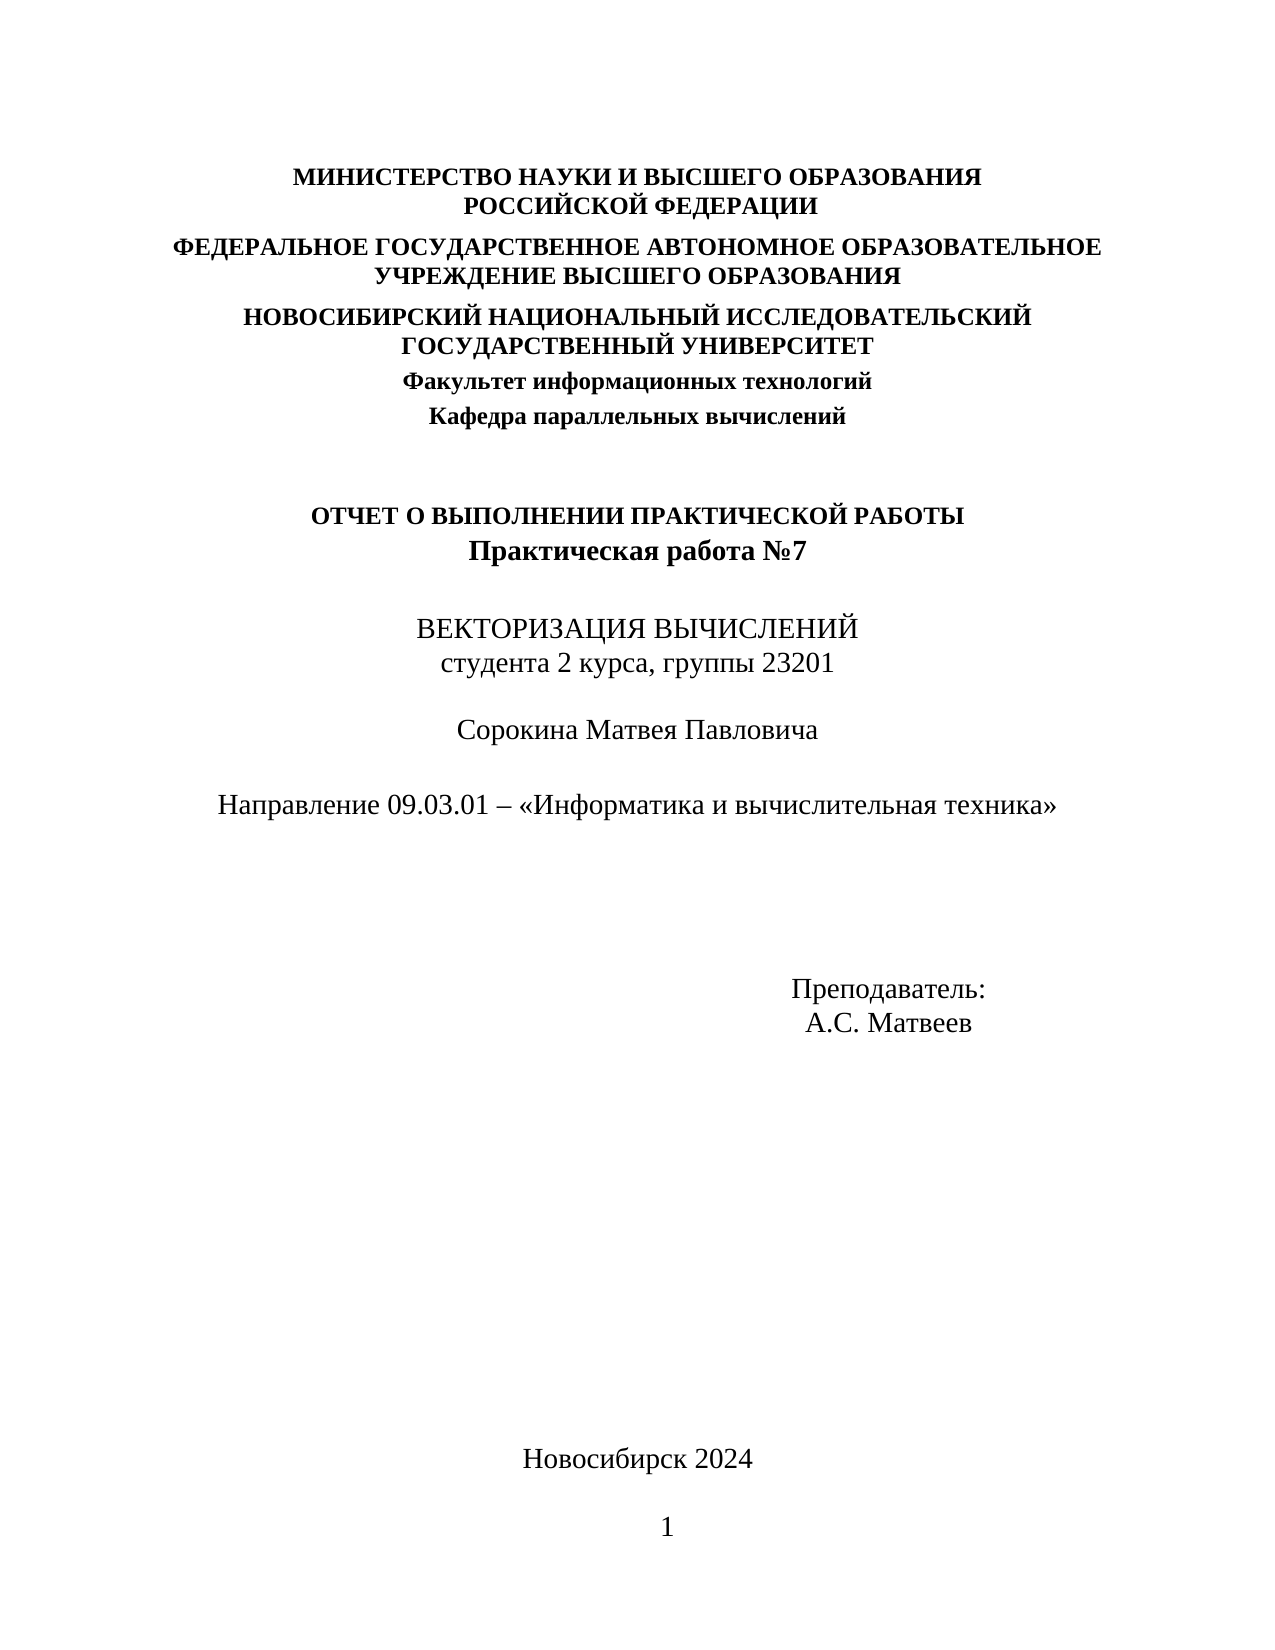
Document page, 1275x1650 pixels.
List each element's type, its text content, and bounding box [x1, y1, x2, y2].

text Сорокина Матвея Павловича [150, 712, 1125, 746]
subtitle ФЕДЕРАЛЬНОЕ ГОСУДАРСТВЕННОЕ АВТОНОМНОЕ ОБРАЗОВАТЕЛЬНОЕ УЧРЕЖДЕНИЕ ВЫСШЕГО ОБРАЗОВАНИЯ [150, 232, 1125, 290]
text Практическая работа №7 [91, 533, 1125, 566]
text Преподаватель: [593, 972, 1125, 1005]
subtitle ОТЧЕТ О ВЫПОЛНЕНИИ ПРАКТИЧЕСКОЙ РАБОТЫ [150, 501, 1125, 530]
text студента 2 курса, группы 23201 [150, 645, 1125, 679]
subtitle Факультет информационных технологий [150, 366, 1125, 395]
text ВЕКТОРИЗАЦИЯ ВЫЧИСЛЕНИЙ [150, 612, 1125, 645]
subtitle НОВОСИБИРСКИЙ НАЦИОНАЛЬНЫЙ ИССЛЕДОВАТЕЛЬСКИЙ ГОСУДАРСТВЕННЫЙ УНИВЕРСИТЕТ [150, 302, 1125, 360]
text Новосибирск 2024 [150, 1441, 1125, 1475]
text Кафедра параллельных вычислений [150, 401, 1125, 430]
text Направление 09.03.01 – «Информатика и вычислительная техника» [150, 787, 1125, 821]
subtitle МИНИСТЕРСТВО НАУКИ И ВЫСШЕГО ОБРАЗОВАНИЯ РОССИЙСКОЙ ФЕДЕРАЦИИ [150, 162, 1125, 220]
text А.С. Матвеев [593, 1005, 1125, 1039]
